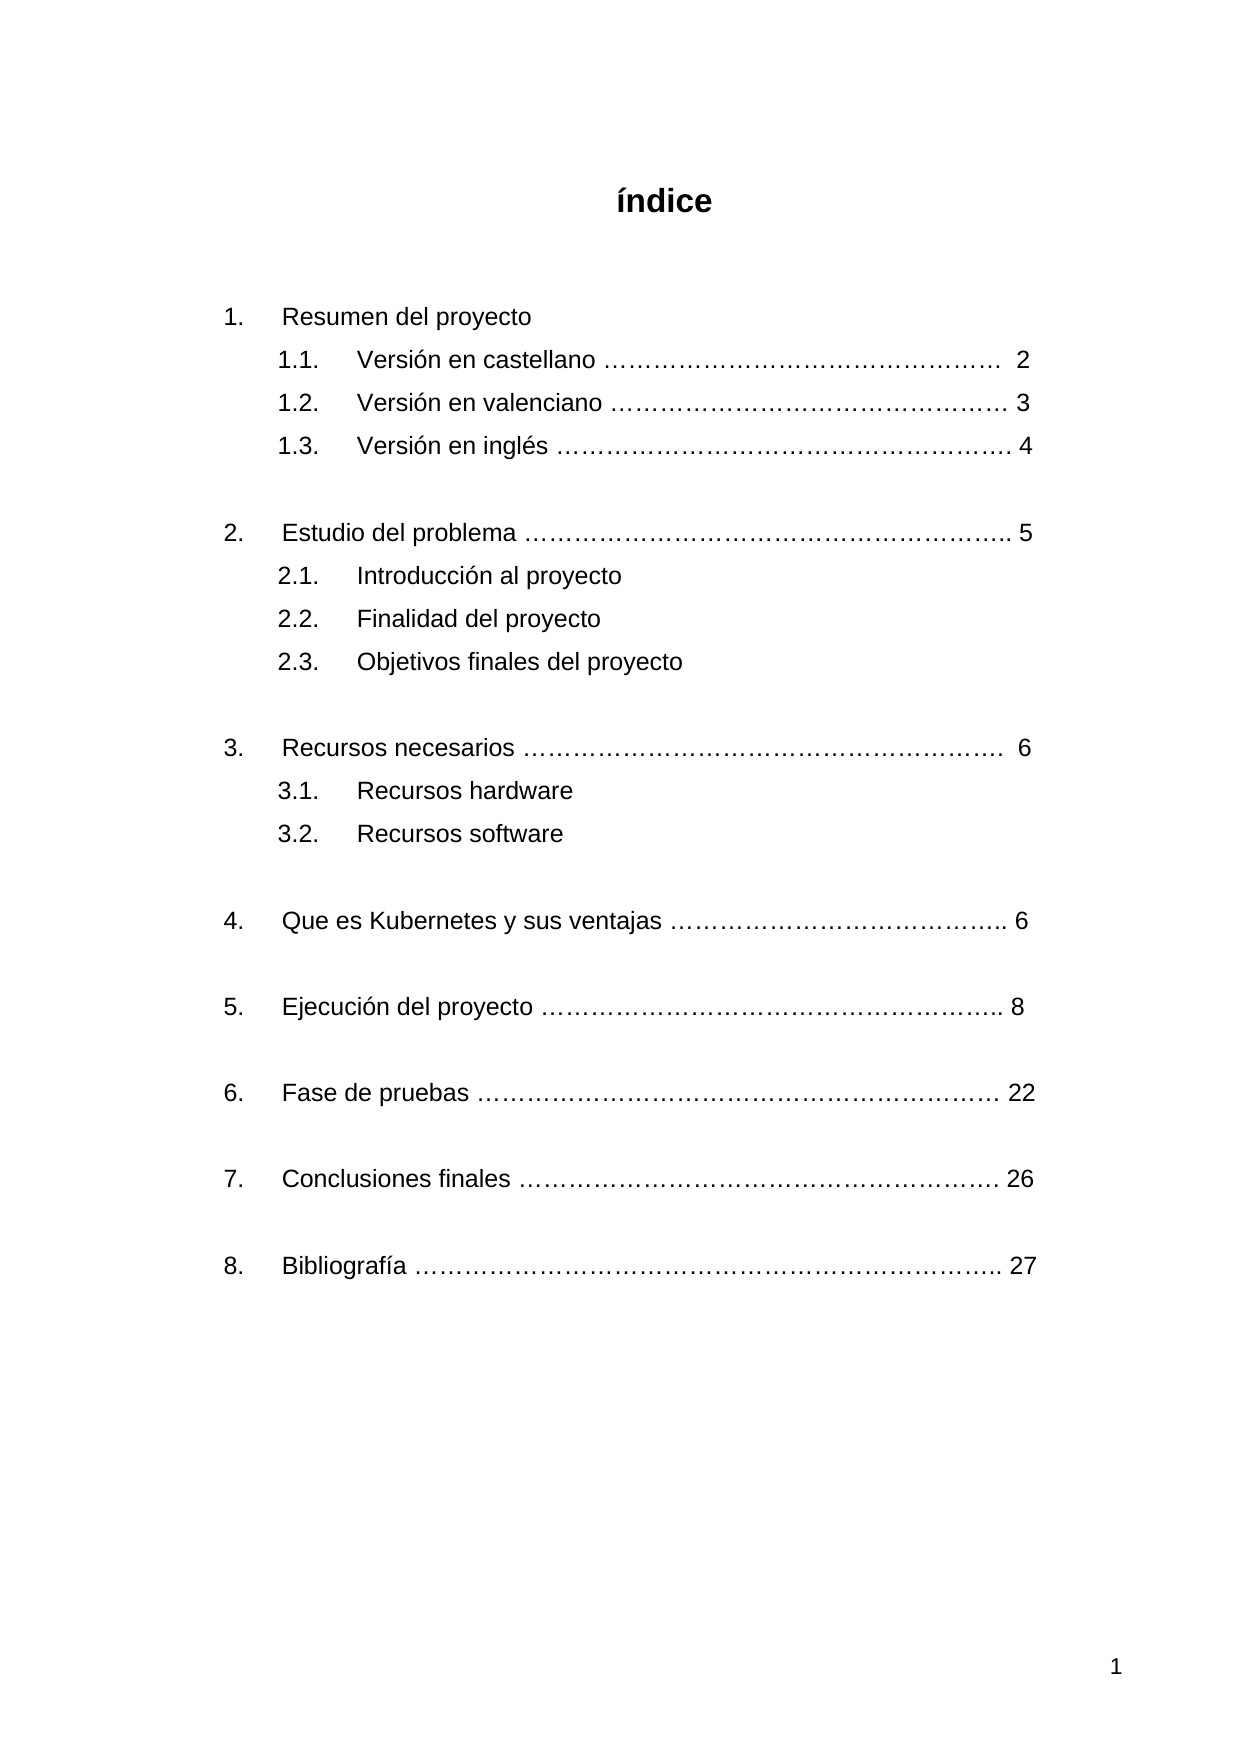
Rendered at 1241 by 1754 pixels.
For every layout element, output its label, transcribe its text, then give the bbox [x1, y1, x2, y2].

list Recursos necesarios …………………………………………………. 6 [244, 733, 1122, 762]
list Recursos hardware [319, 776, 1122, 805]
list Versión en valenciano ………………………………………… 3 [319, 388, 1122, 417]
text índice [207, 181, 1122, 219]
list Ejecución del proyecto ……………………………………………….. 8 [244, 992, 1122, 1021]
list Finalidad del proyecto [319, 604, 1122, 633]
list Introducción al proyecto [319, 561, 1122, 589]
list Bibliografía …………………………………………………………….. 27 [244, 1251, 1122, 1279]
list Versión en castellano ………………………………………… 2 [319, 345, 1122, 374]
list Versión en inglés ………………………………………………. 4 [319, 431, 1122, 460]
list Fase de pruebas ……………………………………………………… 22 [244, 1078, 1122, 1107]
list Que es Kubernetes y sus ventajas ………………………………….. 6 [244, 906, 1122, 934]
list Recursos software [319, 819, 1122, 848]
list Estudio del problema ………………………………………………….. 5 [244, 518, 1122, 546]
list Conclusiones finales …………………………………………………. 26 [244, 1164, 1122, 1193]
list Resumen del proyecto [244, 302, 1122, 331]
list Objetivos finales del proyecto [319, 647, 1122, 676]
